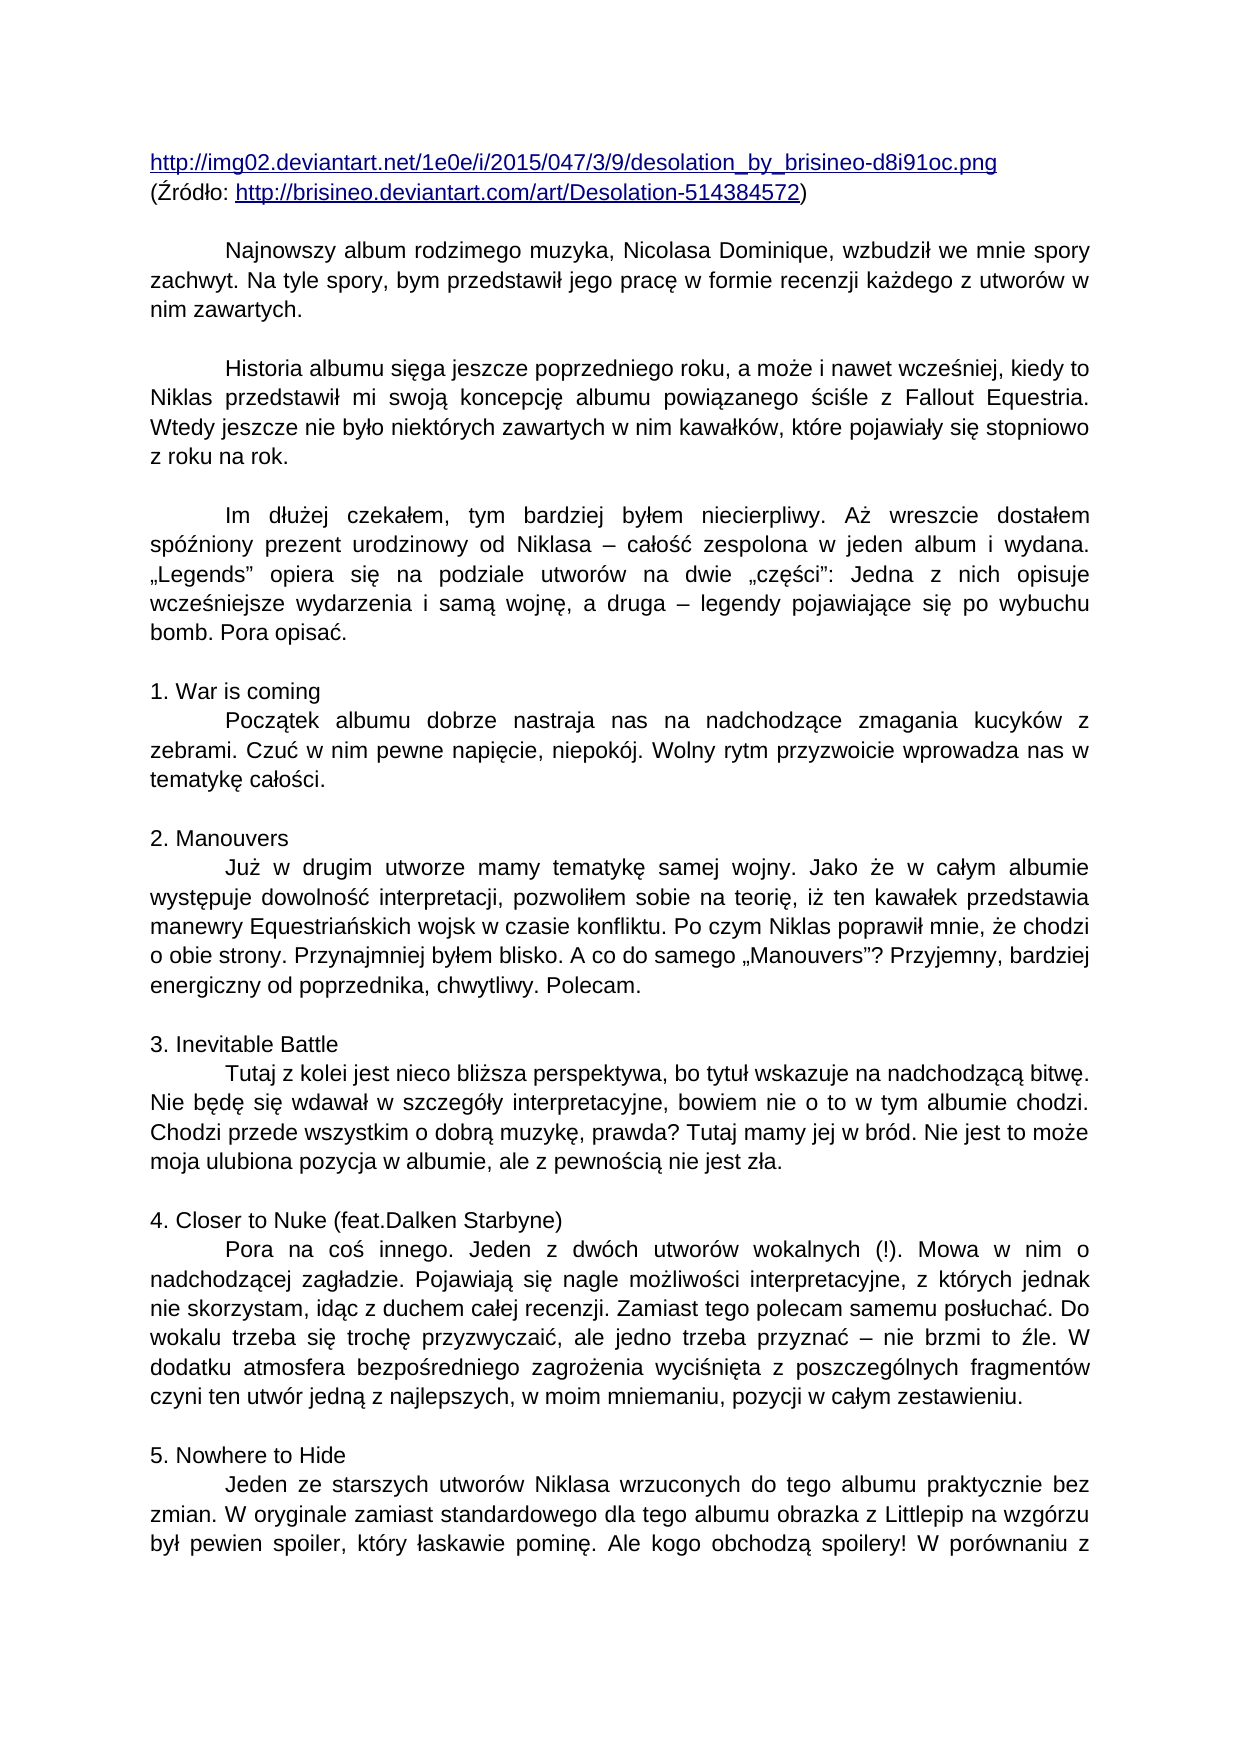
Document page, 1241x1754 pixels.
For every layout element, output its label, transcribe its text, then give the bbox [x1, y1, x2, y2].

text (Źródło: http://brisineo.deviantart.com/art/Desolation-514384572) [150, 179, 1091, 205]
text Pora na coś innego. Jeden z dwóch utworów wokalnych (!). Mowa w nim o nadchodzącej zagładzie. Pojawiają się nagle możliwości interpretacyjne, z których jednak nie skorzystam, idąc z duchem całej recenzji. Zamiast tego polecam samemu posłuchać. Do wokalu trzeba się trochę przyzwyczaić, ale jedno trzeba przyznać – nie brzmi to źle. W dodatku atmosfera bezpośredniego zagrożenia wyciśnięta z poszczególnych fragmentów czyni ten utwór jedną z najlepszych, w moim mniemaniu, pozycji w całym zestawieniu. [150, 1237, 1091, 1409]
text 5. Nowhere to Hide [150, 1442, 1091, 1468]
text 4. Closer to Nuke (feat.Dalken Starbyne) [150, 1207, 1091, 1233]
text Tutaj z kolei jest nieco bliższa perspektywa, bo tytuł wskazuje na nadchodzącą bitwę. Nie będę się wdawał w szczegóły interpretacyjne, bowiem nie o to w tym albumie chodzi. Chodzi przede wszystkim o dobrą muzykę, prawda? Tutaj mamy jej w bród. Nie jest to może moja ulubiona pozycja w albumie, ale z pewnością nie jest zła. [150, 1061, 1091, 1174]
text Historia albumu sięga jeszcze poprzedniego roku, a może i nawet wcześniej, kiedy to Niklas przedstawił mi swoją koncepcję albumu powiązanego ściśle z Fallout Equestria. Wtedy jeszcze nie było niektórych zawartych w nim kawałków, które pojawiały się stopniowo z roku na rok. [150, 356, 1091, 469]
text Im dłużej czekałem, tym bardziej byłem niecierpliwy. Aż wreszcie dostałem spóźniony prezent urodzinowy od Niklasa – całość zespolona w jeden album i wydana. „Legends” opiera się na podziale utworów na dwie „części”: Jedna z nich opisuje wcześniejsze wydarzenia i samą wojnę, a druga – legendy pojawiające się po wybuchu bomb. Pora opisać. [150, 502, 1091, 646]
text http://img02.deviantart.net/1e0e/i/2015/047/3/9/desolation_by_brisineo-d8i91oc.png [150, 150, 1091, 176]
text 1. War is coming [150, 679, 1091, 704]
text Najnowszy album rodzimego muzyka, Nicolasa Dominique, wzbudził we mnie spory zachwyt. Na tyle spory, bym przedstawił jego pracę w formie recenzji każdego z utworów w nim zawartych. [150, 238, 1091, 322]
text Jeden ze starszych utworów Niklasa wrzuconych do tego albumu praktycznie bez zmian. W oryginale zamiast standardowego dla tego albumu obrazka z Littlepip na wzgórzu był pewien spoiler, który łaskawie pominę. Ale kogo obchodzą spoilery! W porównaniu z [150, 1472, 1091, 1556]
text 2. Manouvers [150, 826, 1091, 851]
text Już w drugim utworze mamy tematykę samej wojny. Jako że w całym albumie występuje dowolność interpretacji, pozwoliłem sobie na teorię, iż ten kawałek przedstawia manewry Equestriańskich wojsk w czasie konfliktu. Po czym Niklas poprawił mnie, że chodzi o obie strony. Przynajmniej byłem blisko. A co do samego „Manouvers”? Przyjemny, bardziej energiczny od poprzednika, chwytliwy. Polecam. [150, 855, 1091, 998]
text Początek albumu dobrze nastraja nas na nadchodzące zmagania kucyków z zebrami. Czuć w nim pewne napięcie, niepokój. Wolny rytm przyzwoicie wprowadza nas w tematykę całości. [150, 708, 1091, 792]
text 3. Inevitable Battle [150, 1031, 1091, 1057]
